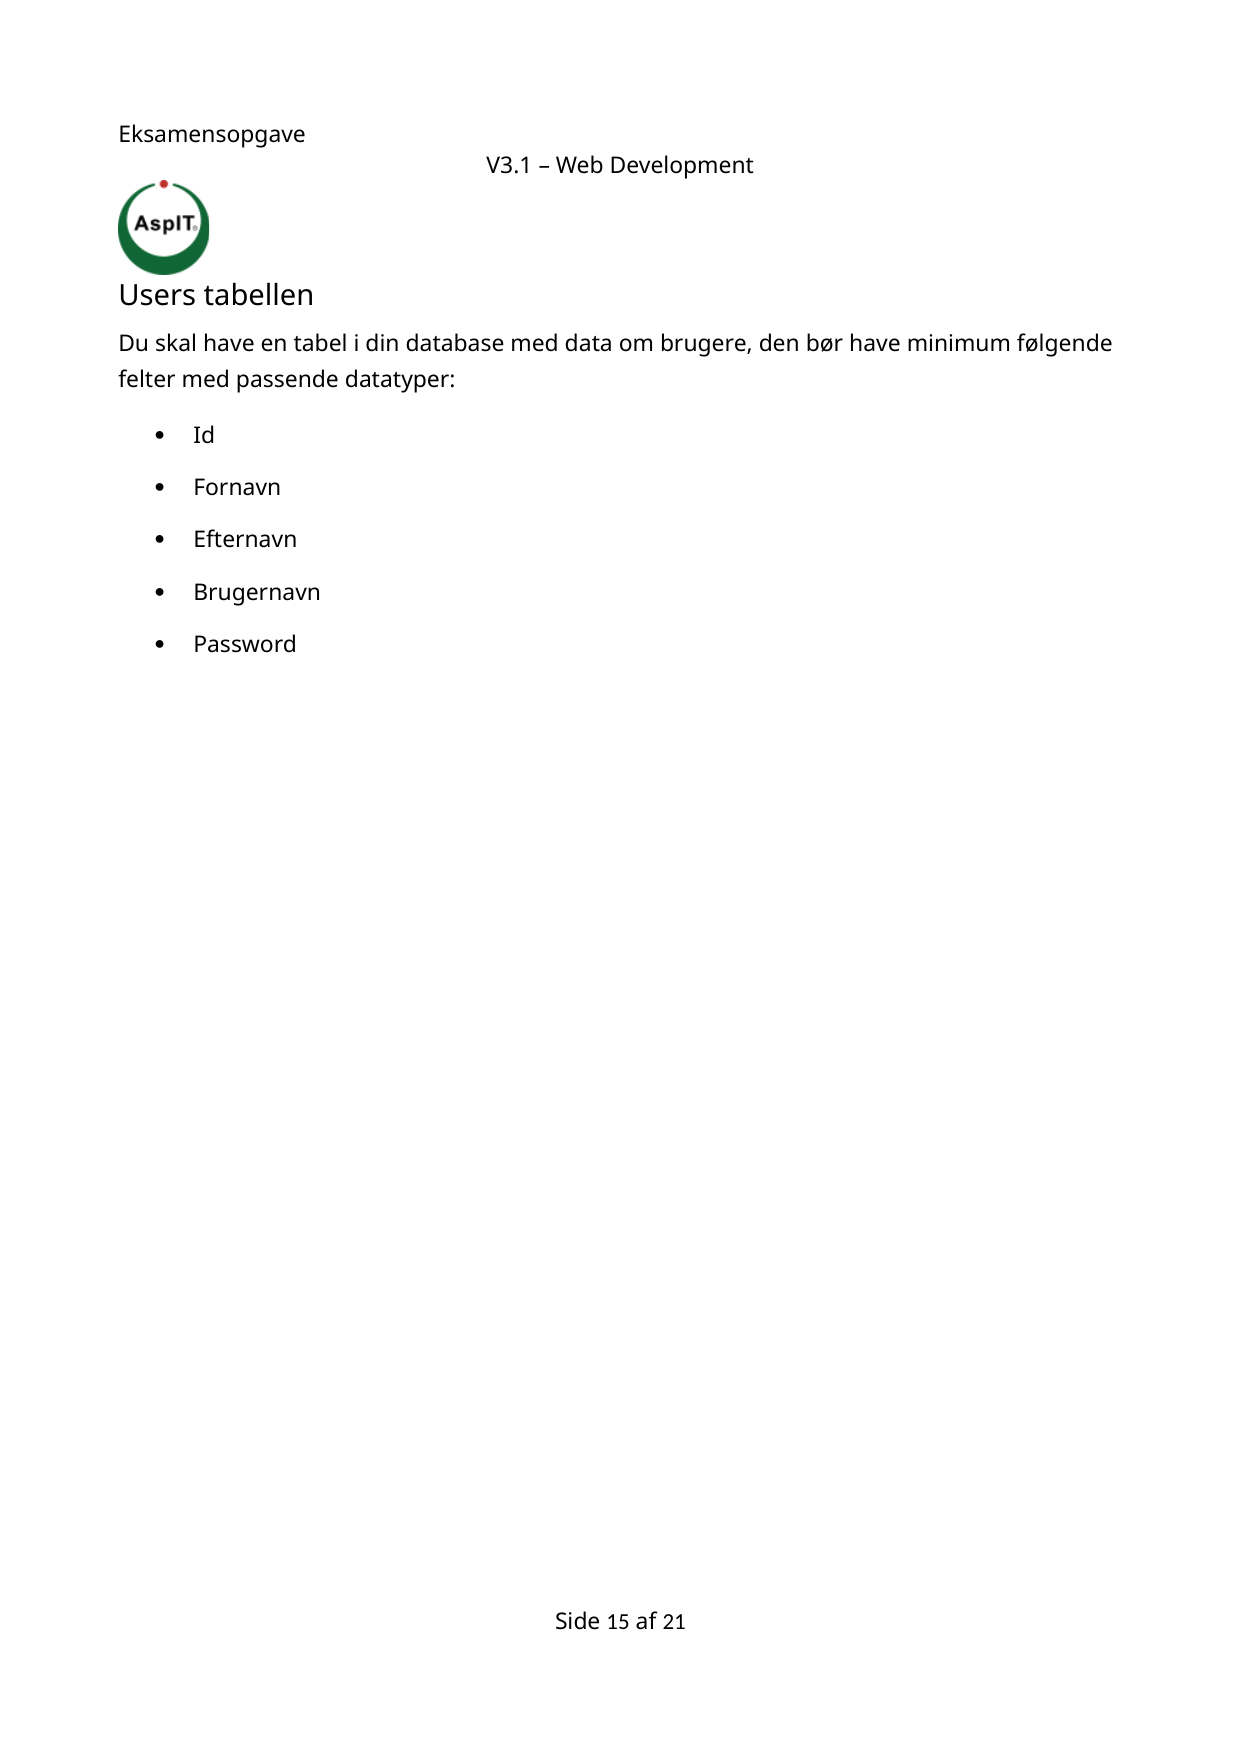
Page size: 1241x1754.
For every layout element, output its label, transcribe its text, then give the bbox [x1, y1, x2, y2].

list Brugernavn [156, 576, 1122, 607]
list Efternavn [156, 523, 1122, 555]
list Password [156, 628, 1122, 659]
text Du skal have en tabel i din database med data om brugere, den bør have minimum følgende felter med passende datatyper: [118, 327, 1122, 394]
list Fornavn [156, 471, 1122, 503]
list Id [156, 419, 1122, 451]
subtitle Users tabellen [118, 274, 1122, 314]
